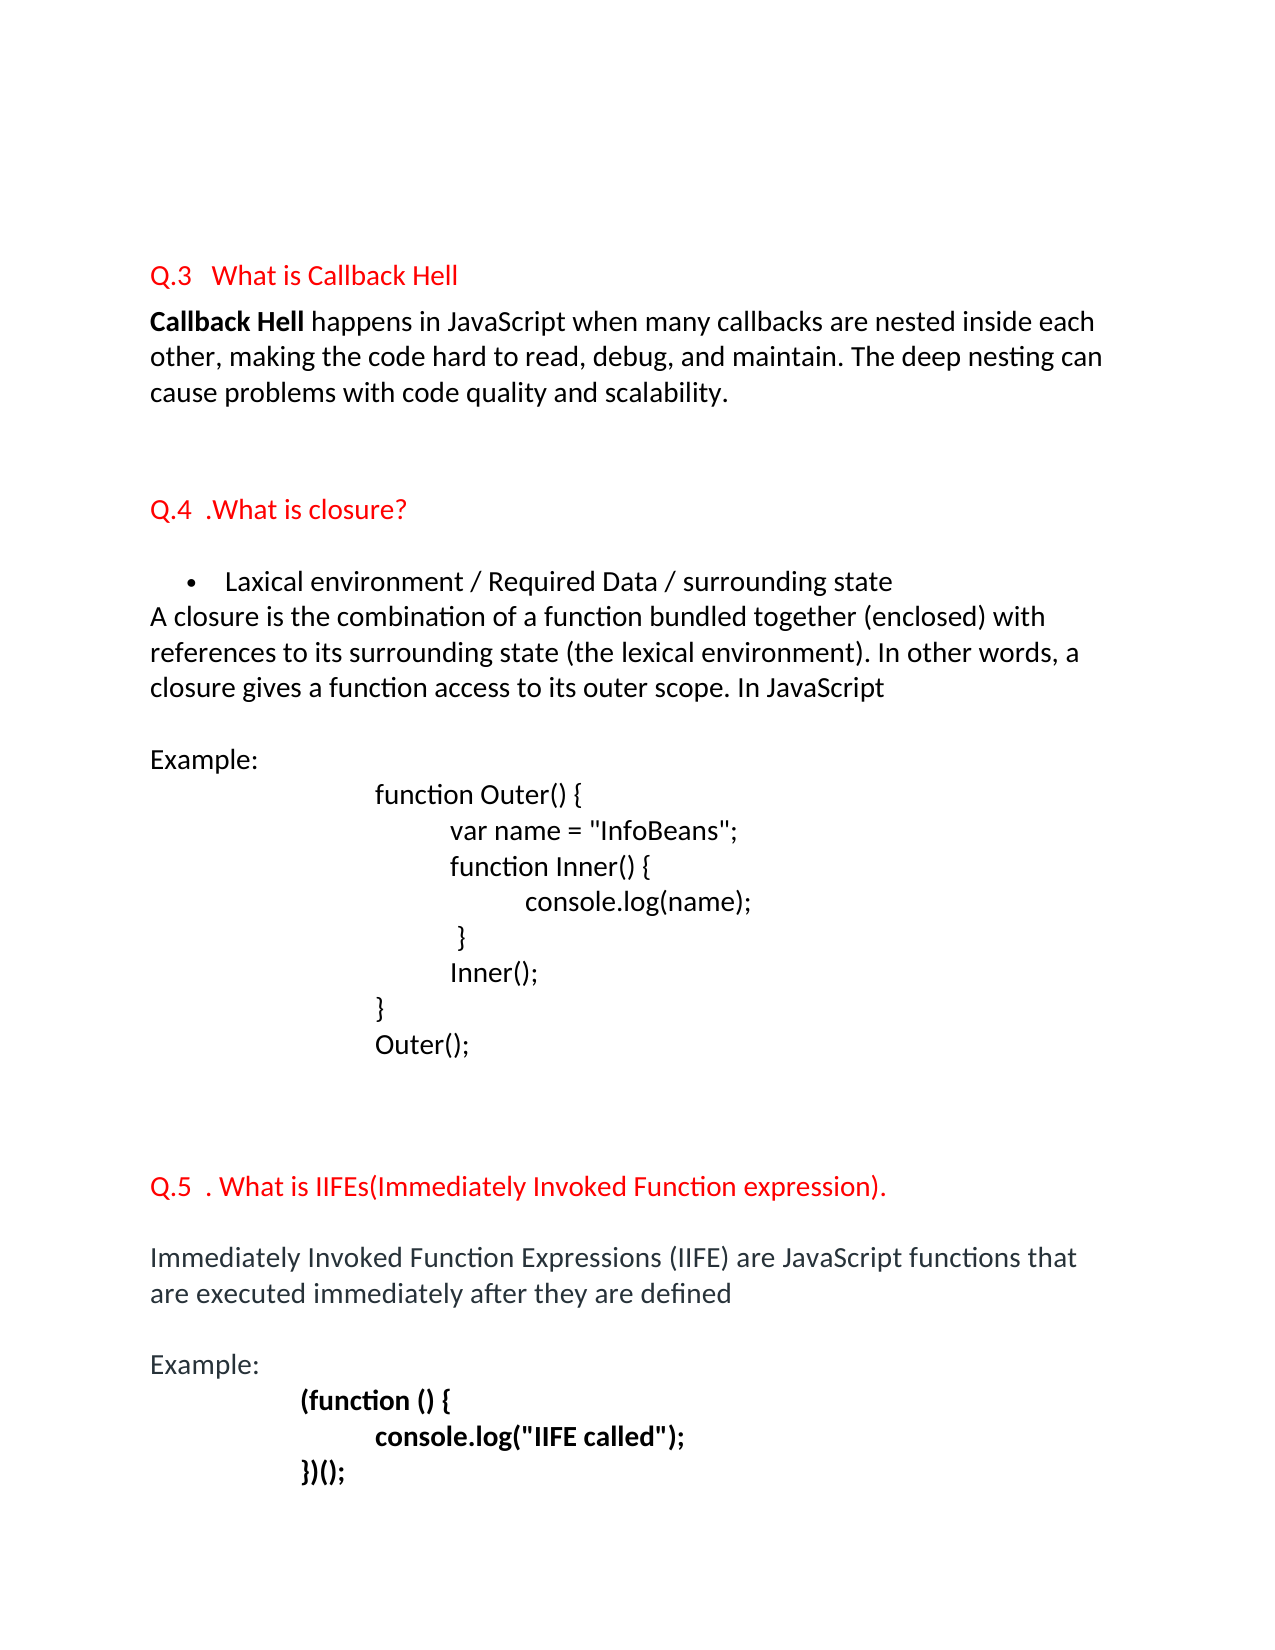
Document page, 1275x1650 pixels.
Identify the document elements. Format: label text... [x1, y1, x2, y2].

text console.log("IIFE called"); [150, 1418, 1125, 1453]
text var name = "InfoBeans"; [150, 812, 1125, 848]
text Q.3 What is Callback Hell [150, 257, 1125, 292]
text Callback Hell happens in JavaScript when many callbacks are nested inside each other, making the code hard to read, debug, and maintain. The deep nesting can cause problems with code quality and scalability. [150, 303, 1125, 410]
text } [150, 919, 1125, 954]
text console.log(name); [150, 883, 1125, 919]
list Laxical environment / Required Data / surrounding state [187, 563, 1125, 598]
text (function () { [225, 1382, 1125, 1418]
text Immediately Invoked Function Expressions (IIFE) are JavaScript functions that are executed immediately after they are defined [150, 1239, 1125, 1311]
text Q.5 . What is IIFEs(Immediately Invoked Function expression). [150, 1168, 1125, 1204]
text })(); [225, 1453, 1125, 1489]
text function Inner() { [150, 848, 1125, 883]
text Example: [150, 1346, 1125, 1382]
text Outer(); [300, 1026, 1125, 1061]
text function Outer() { [375, 776, 1125, 812]
text A closure is the combination of a function bundled together (enclosed) with references to its surrounding state (the lexical environment). In other words, a closure gives a function access to its outer scope. In JavaScript [150, 598, 1125, 705]
text Example: [150, 741, 1125, 776]
text Q.4 .What is closure? [150, 491, 1125, 527]
text } [375, 990, 1125, 1026]
text Inner(); [150, 954, 1125, 990]
